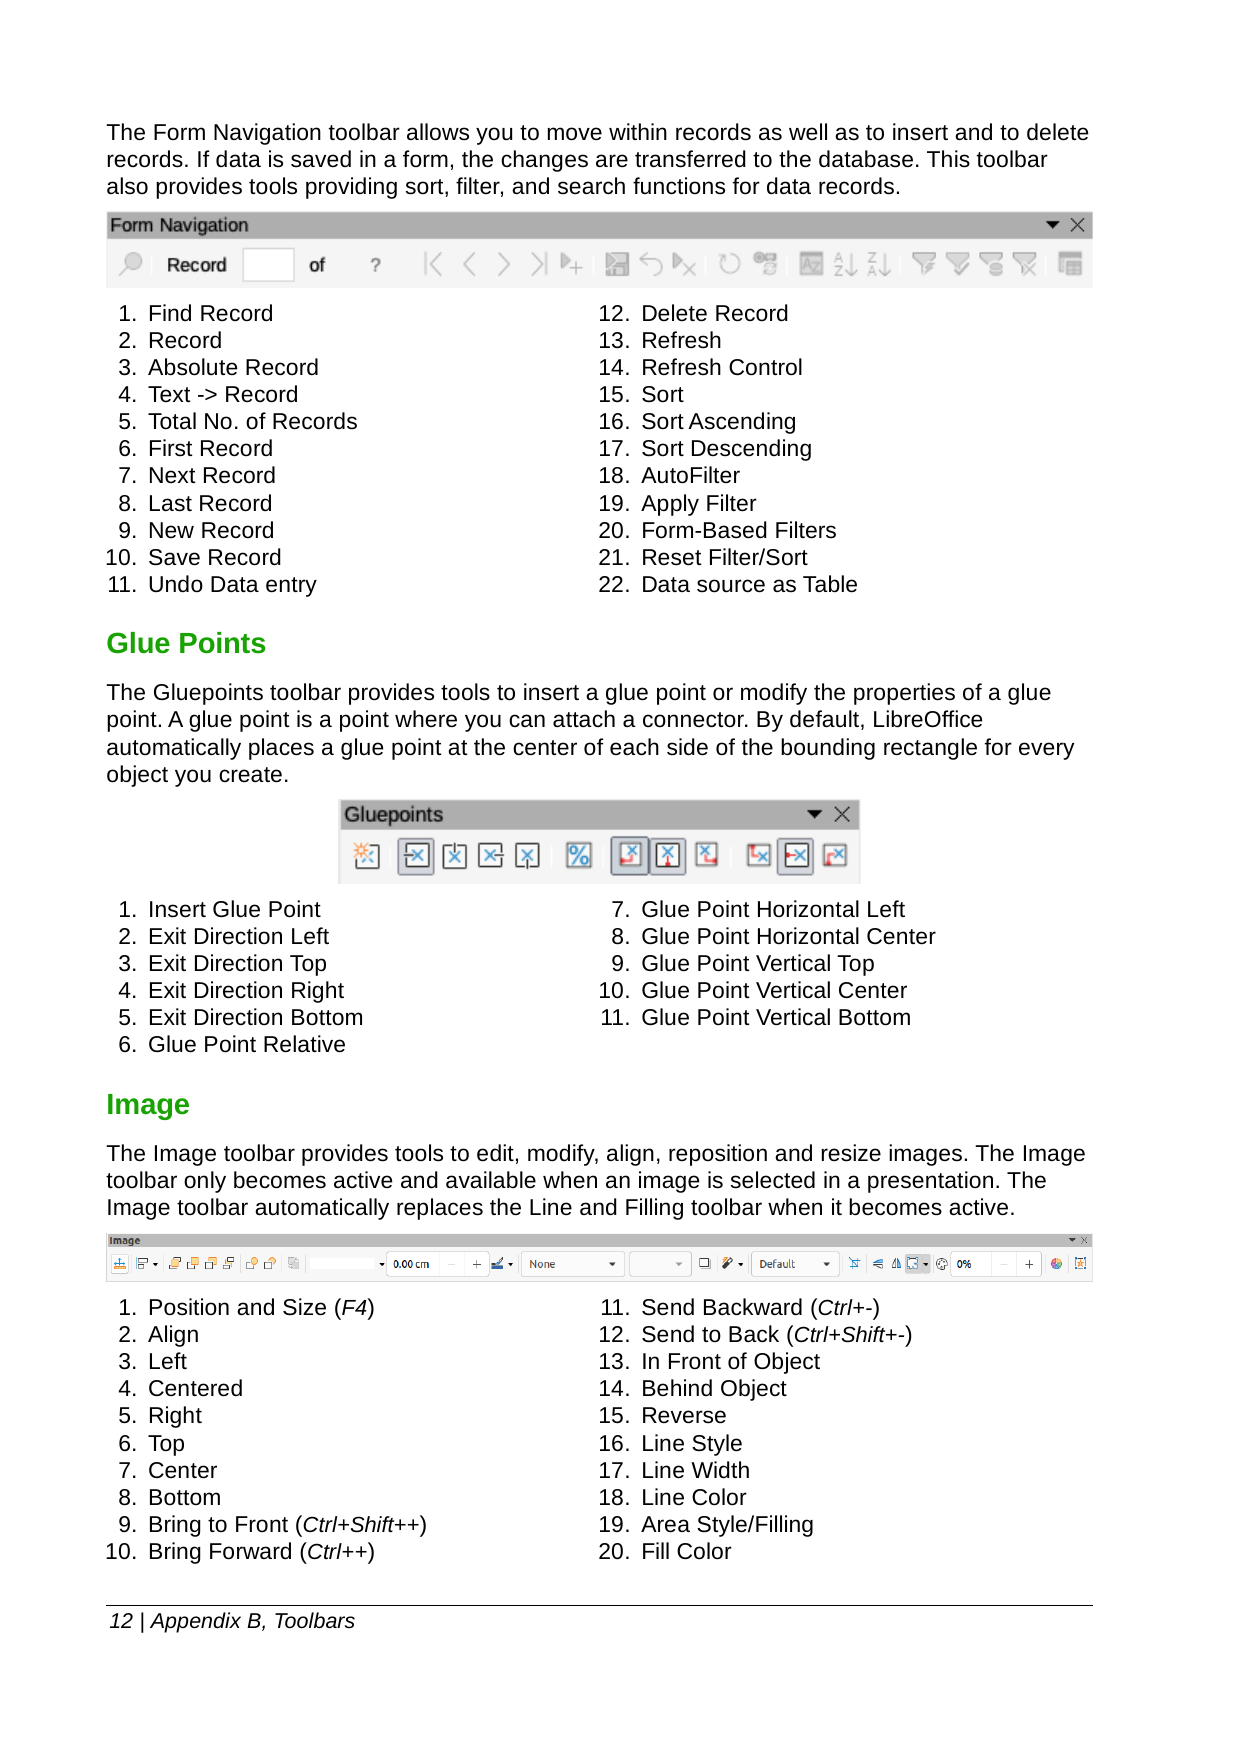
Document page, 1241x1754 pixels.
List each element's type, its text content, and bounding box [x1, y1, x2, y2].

list Exit Direction Top [137, 949, 599, 977]
list Sort Ascending [631, 408, 1093, 435]
list Text -> Record [137, 381, 599, 408]
list Sort Descending [631, 435, 1093, 462]
list Insert Glue Point [137, 895, 599, 922]
list Apply Filter [631, 489, 1093, 516]
list AutoFilter [631, 462, 1093, 489]
list Right [137, 1402, 599, 1429]
list New Record [137, 516, 599, 543]
list Sort [631, 381, 1093, 408]
list Record [137, 326, 599, 353]
list Refresh [631, 326, 1093, 353]
picture [338, 799, 861, 884]
subtitle Image [106, 1087, 1093, 1121]
list Bottom [137, 1483, 599, 1510]
list Last Record [137, 489, 599, 516]
list Glue Point Horizontal Center [631, 922, 1093, 949]
list Line Color [631, 1483, 1093, 1510]
picture [106, 1233, 1093, 1282]
list Align [137, 1321, 599, 1348]
list Delete Record [631, 299, 1093, 326]
list Data source as Table [631, 570, 1093, 597]
list Bring to Front (Ctrl+Shift++) [137, 1510, 599, 1537]
list Line Width [631, 1456, 1093, 1483]
list Next Record [137, 462, 599, 489]
list Centered [137, 1375, 599, 1402]
subtitle Glue Points [106, 626, 1093, 660]
list Top [137, 1429, 599, 1456]
list Center [137, 1456, 599, 1483]
list Send to Back (Ctrl+Shift+-) [631, 1321, 1093, 1348]
text The Image toolbar provides tools to edit, modify, align, reposition and resize images. The Image toolbar only becomes active and available when an image is selected in a presentation. The Image toolbar automatically replaces the Line and Filling toolbar when it becomes active. [106, 1139, 1093, 1221]
list Exit Direction Bottom [137, 1004, 599, 1031]
list Send Backward (Ctrl+-) [631, 1293, 1093, 1321]
text The Form Navigation toolbar allows you to move within records as well as to insert and to delete records. If data is saved in a form, the changes are transferred to the database. This toolbar also provides tools providing sort, filter, and search functions for data records. [106, 118, 1093, 199]
list Glue Point Vertical Center [631, 977, 1093, 1004]
list Save Record [137, 543, 599, 570]
list Reverse [631, 1402, 1093, 1429]
list Position and Size (F4) [137, 1293, 599, 1321]
text The Gluepoints toolbar provides tools to insert a glue point or modify the properties of a glue point. A glue point is a point where you can attach a connector. By default, LibreOffice automatically places a glue point at the center of each side of the bounding rectangle for every object you create. [106, 679, 1093, 787]
list Fill Color [631, 1537, 1093, 1564]
list Left [137, 1348, 599, 1375]
list Line Style [631, 1429, 1093, 1456]
list First Record [137, 435, 599, 462]
list Refresh Control [631, 353, 1093, 381]
list Exit Direction Right [137, 977, 599, 1004]
list Form-Based Filters [631, 516, 1093, 543]
list Absolute Record [137, 353, 599, 381]
list Undo Data entry [137, 570, 599, 597]
list Glue Point Relative [137, 1031, 599, 1058]
list Area Style/Filling [631, 1510, 1093, 1537]
list Glue Point Horizontal Left [631, 895, 1093, 922]
list Total No. of Records [137, 408, 599, 435]
list Exit Direction Left [137, 922, 599, 949]
list Glue Point Vertical Bottom [631, 1004, 1093, 1031]
picture [106, 211, 1093, 288]
list Behind Object [631, 1375, 1093, 1402]
list Find Record [137, 299, 599, 326]
list In Front of Object [631, 1348, 1093, 1375]
list Bring Forward (Ctrl++) [137, 1537, 599, 1564]
list Reset Filter/Sort [631, 543, 1093, 570]
list Glue Point Vertical Top [631, 949, 1093, 977]
